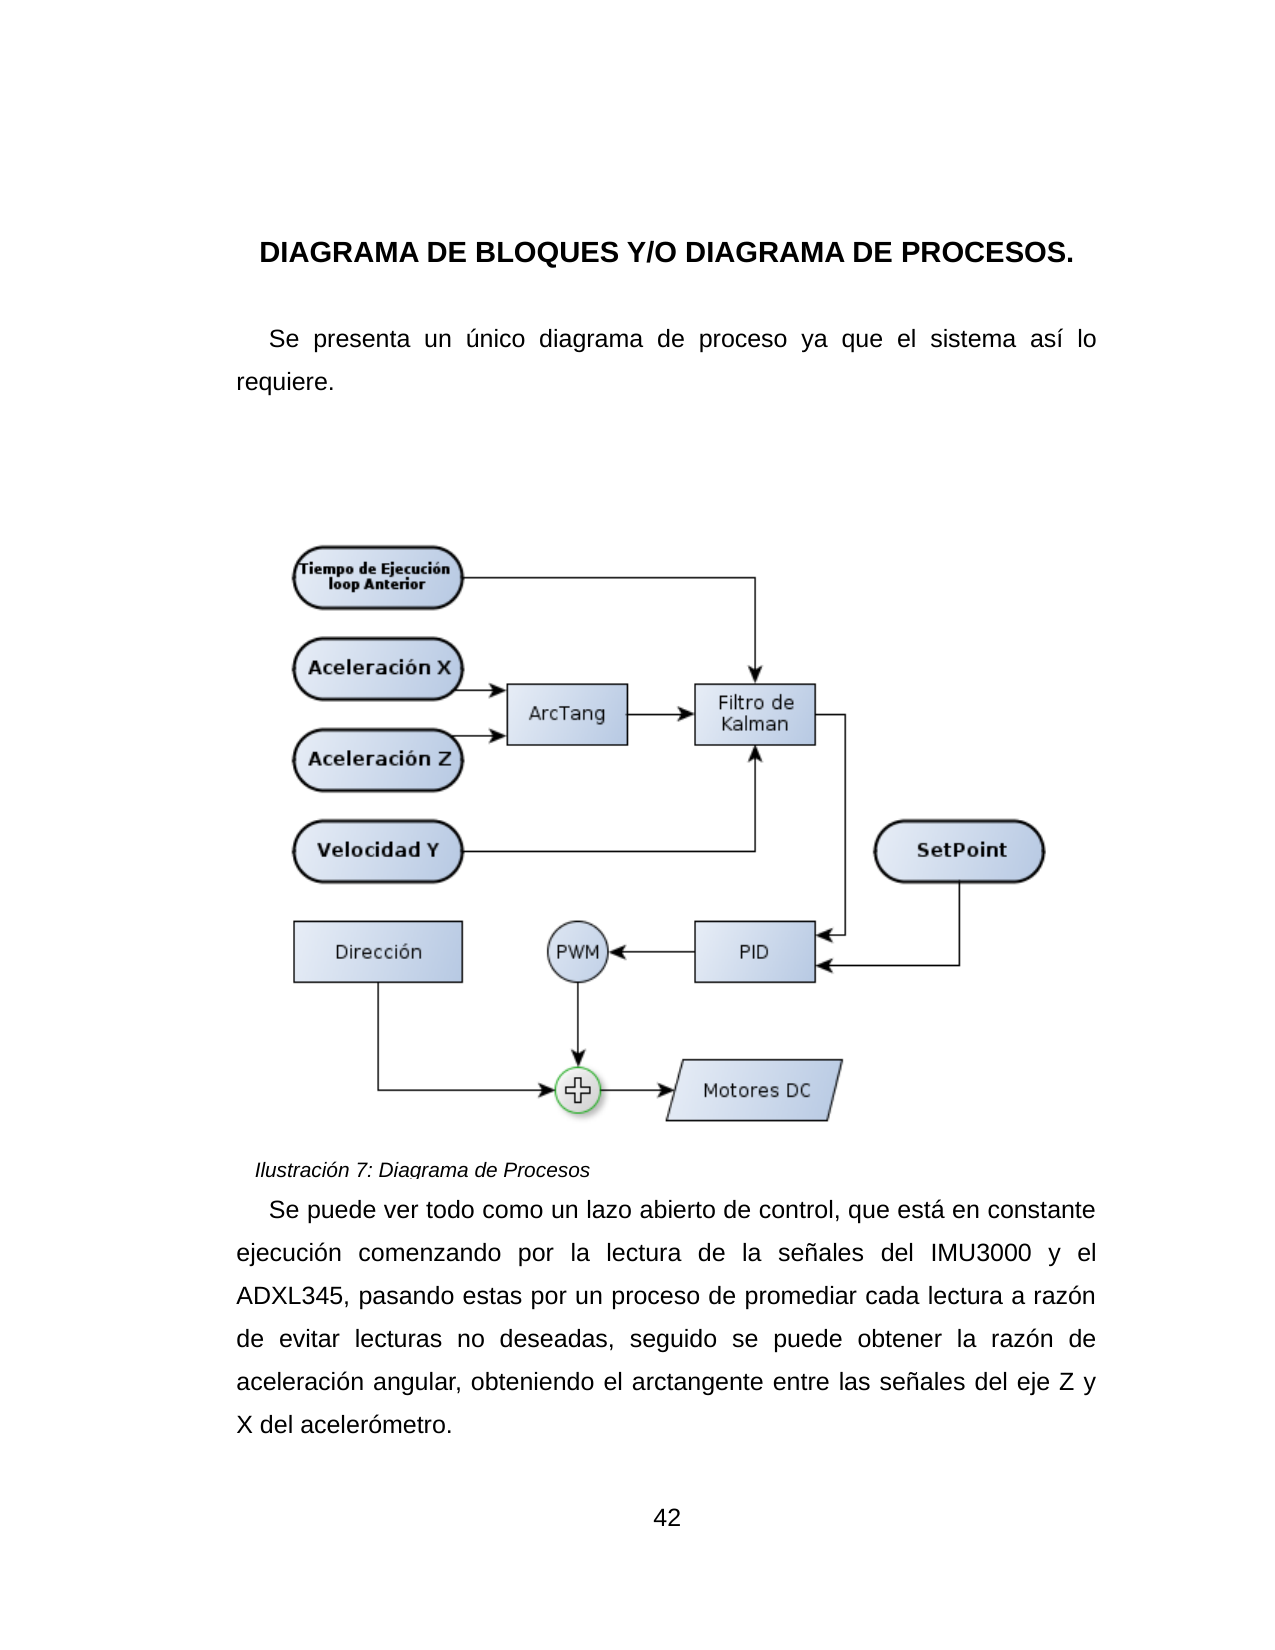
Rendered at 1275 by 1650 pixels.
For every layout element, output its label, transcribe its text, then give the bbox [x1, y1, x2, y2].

subtitle Diagrama de bloques y/o diagrama de procesos. [236, 235, 1098, 269]
text Se puede ver todo como un lazo abierto de control, que está en constante ejecución comenzando por la lectura de la señales del IMU3000 y el ADXL345, pasando estas por un proceso de promediar cada lectura a razón de evitar lecturas no deseadas, seguido se puede obtener la razón de aceleración angular, obteniendo el arctangente entre las señales del eje Z y X del acelerómetro. [236, 492, 1098, 1439]
picture [271, 524, 1067, 1149]
text Ilustración 7: Diagrama de Procesos [254, 1158, 1079, 1179]
text Se presenta un único diagrama de proceso ya que el sistema así lo requiere. [236, 324, 1098, 396]
